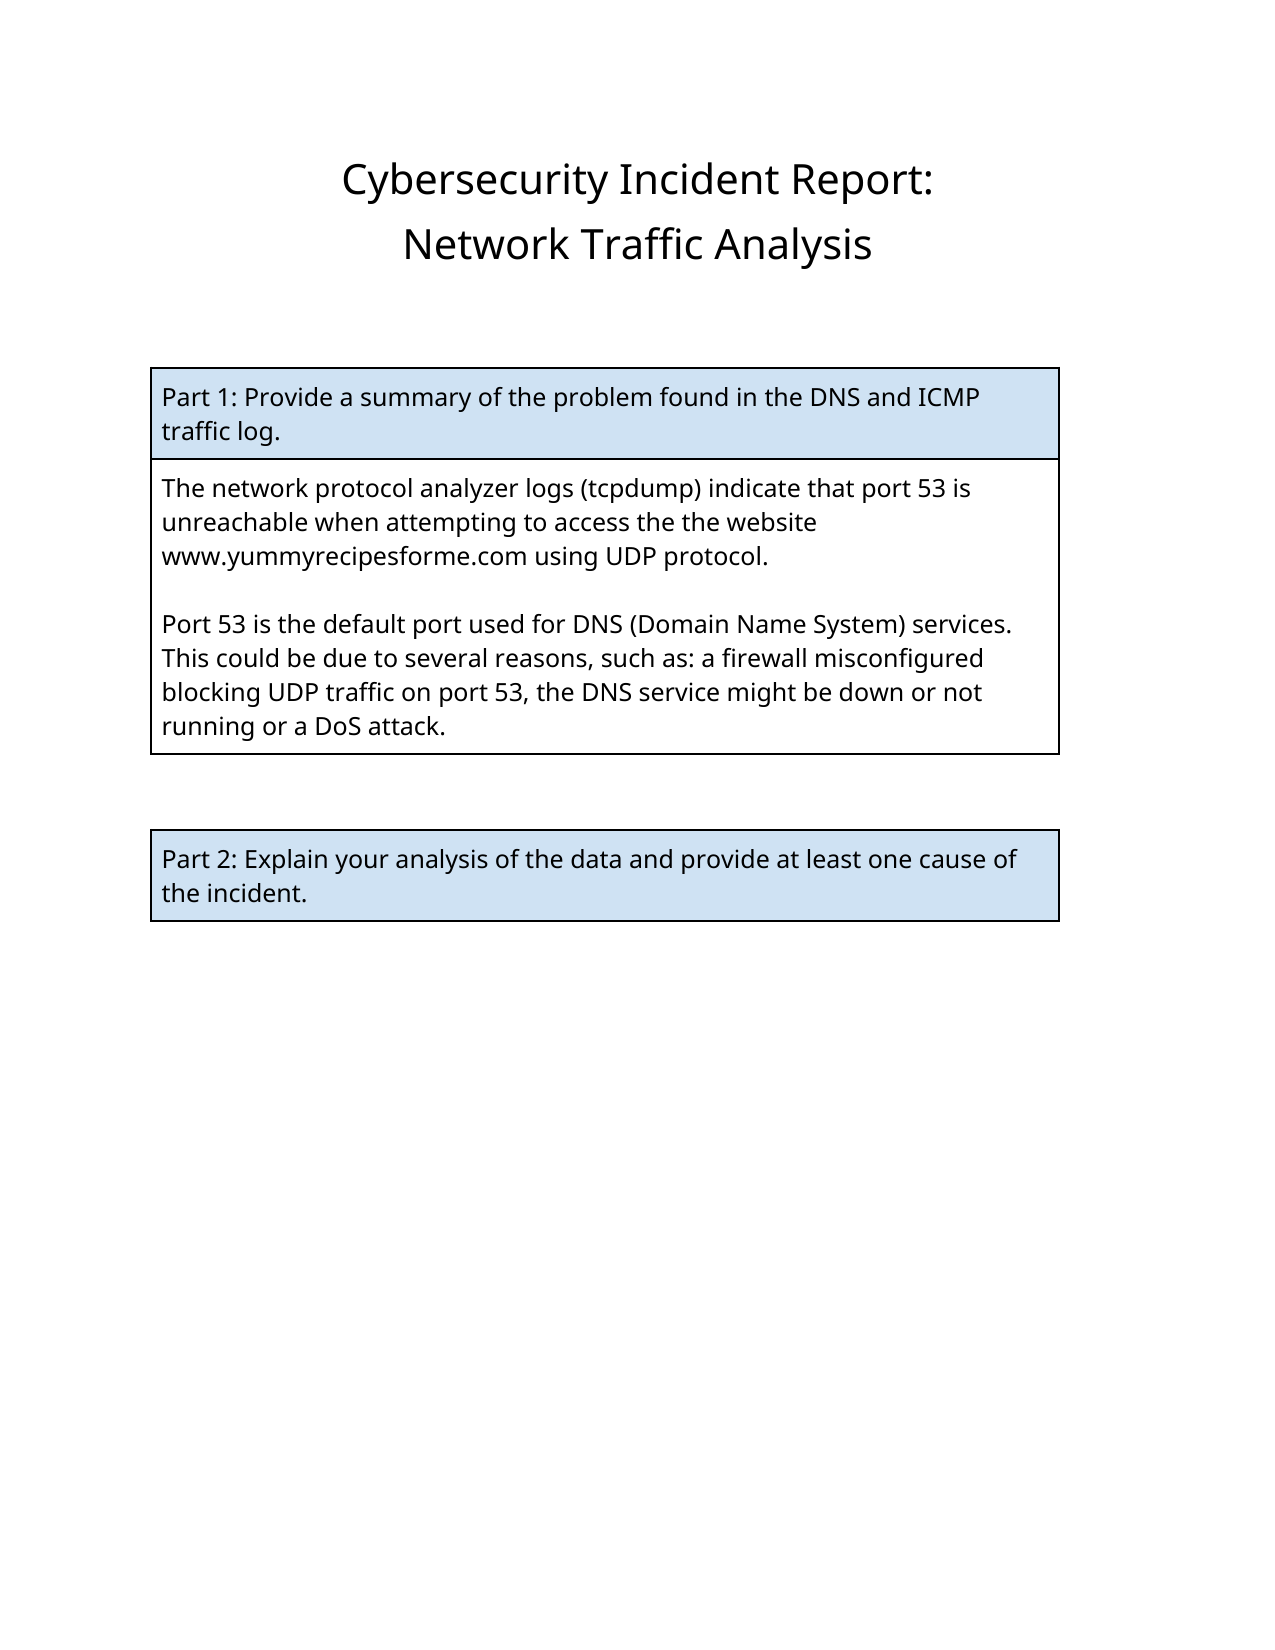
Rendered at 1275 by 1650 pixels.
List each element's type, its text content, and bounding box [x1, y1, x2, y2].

subtitle Network Traffic Analysis [150, 215, 1125, 272]
subtitle Cybersecurity Incident Report: [150, 150, 1125, 207]
table_header Part 1: Provide a summary of the problem found in the DNS and ICMP traffic log. [152, 369, 1058, 458]
table_header Part 2: Explain your analysis of the data and provide at least one cause of the incident. [152, 831, 1058, 920]
table_cell The network protocol analyzer logs (tcpdump) indicate that port 53 is unreachable when attempting to access the the website www.yummyrecipesforme.com using UDP protocol. Port 53 is the default port used for DNS (Domain Name System) services. This could be due to several reasons, such as: a firewall misconfigured blocking UDP traffic on port 53, the DNS service might be down or not running or a DoS attack. [152, 460, 1058, 753]
